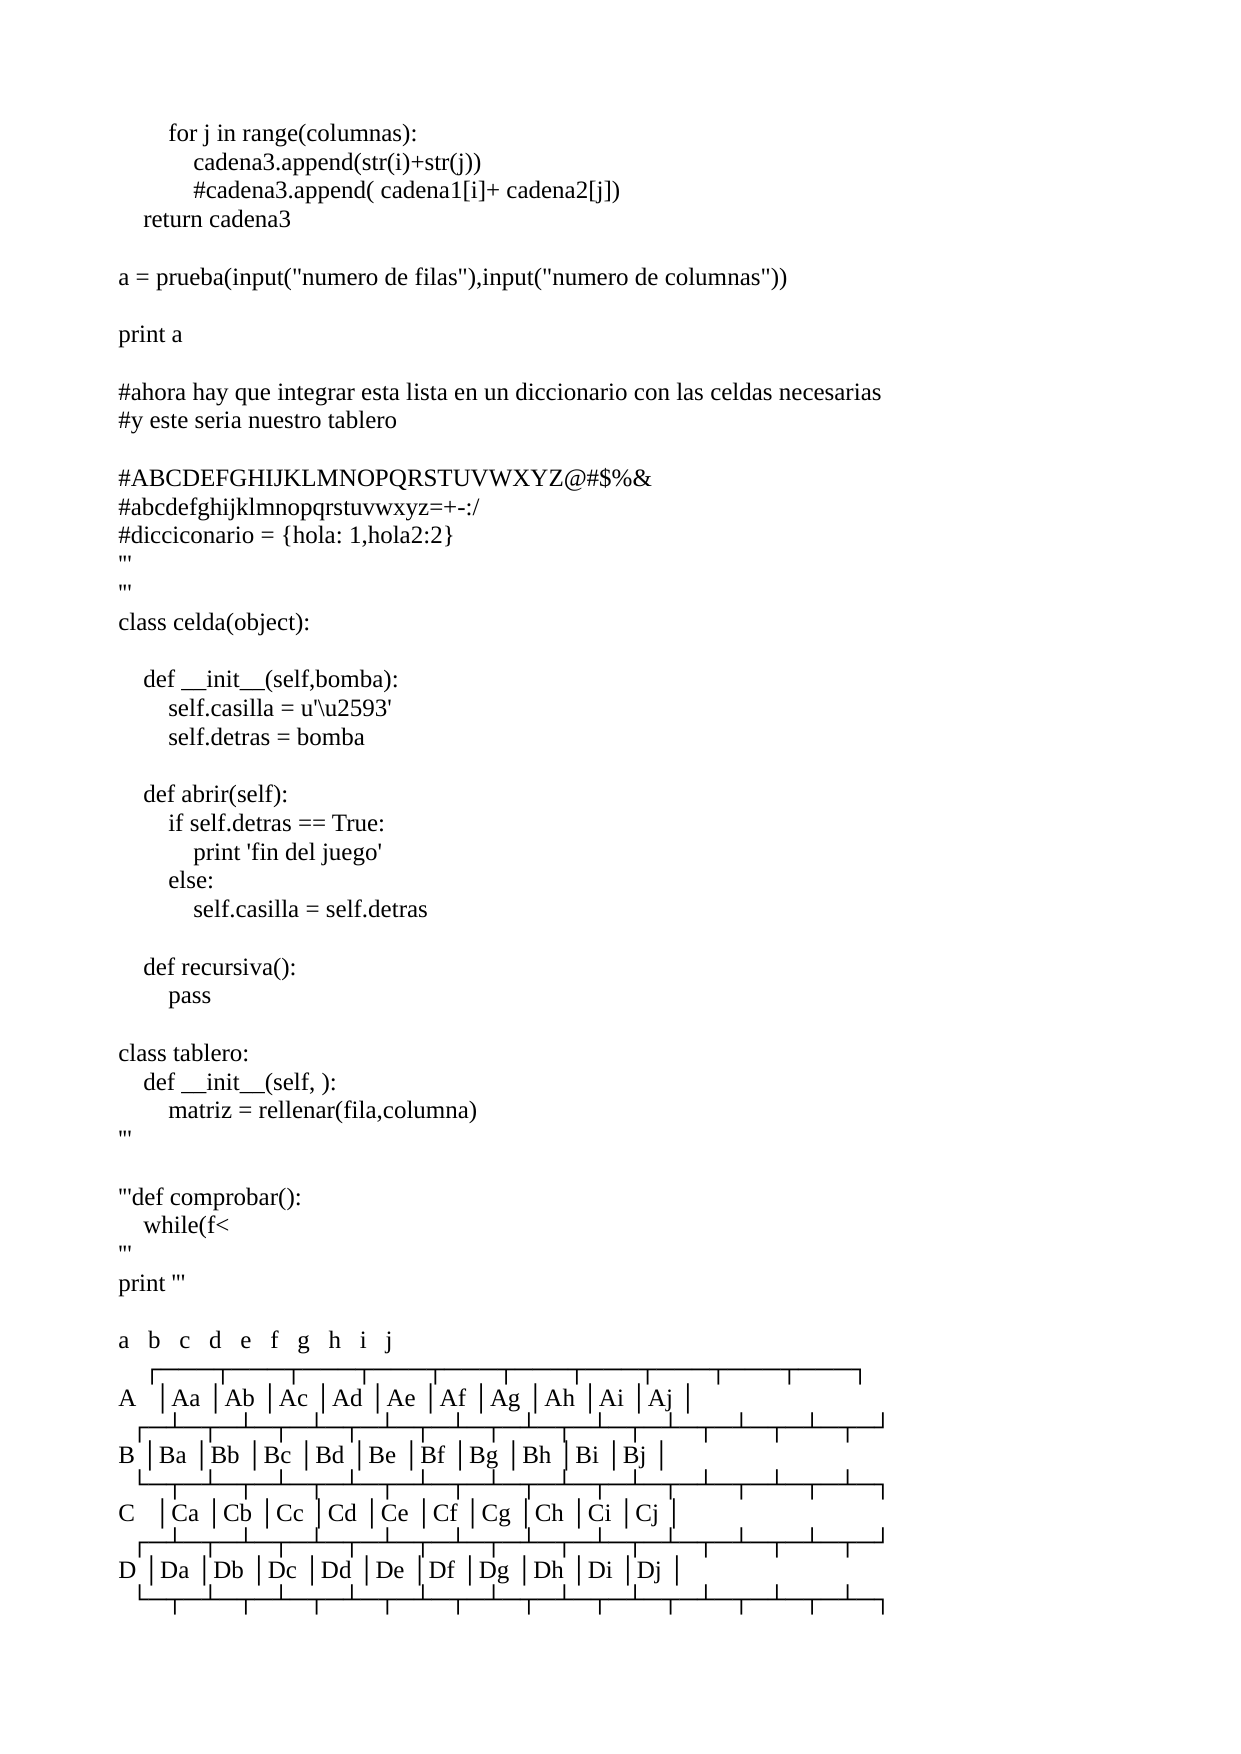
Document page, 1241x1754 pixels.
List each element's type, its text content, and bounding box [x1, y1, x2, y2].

text └─┬─┴─┬─┴─┬─┴─┬─┴─┬─┴─┬─┴─┬─┴─┬─┴─┬─┴─┬─┴─┐ [211, 1469, 280, 1484]
text ┌─┴─┬─┴─┬─┴─┬─┴─┬─┴─┬─┴─┬─┴─┬─┴─┬─┴─┬─┴─┬─┘ [247, 1412, 315, 1427]
text A │Aa │Ab │Ac │Ad │Ae │Af │Ag │Ah │Ai │Aj │ [482, 1383, 534, 1412]
text D │Da │Db │Dc │Dd │De │Df │Dg │Dh │Di │Dj │ [313, 1556, 365, 1584]
text while(f< [118, 1211, 1122, 1239]
text └─┬─┴─┬─┴─┬─┴─┬─┴─┬─┴─┬─┴─┬─┴─┬─┴─┬─┴─┬─┴─┐ [388, 1485, 457, 1498]
text #ahora hay que integrar esta lista en un diccionario con las celdas necesarias [118, 377, 1122, 406]
text └─┬─┴─┬─┴─┬─┴─┬─┴─┬─┴─┬─┴─┬─┴─┬─┴─┬─┴─┬─┴─┐ [848, 1469, 1122, 1498]
text D │Da │Db │Dc │Dd │De │Df │Dg │Dh │Di │Dj │ [367, 1556, 418, 1584]
text └─┬─┴─┬─┴─┬─┴─┬─┴─┬─┴─┬─┴─┬─┴─┬─┴─┬─┴─┬─┴─┐ [601, 1485, 669, 1498]
text ┌─┴─┬─┴─┬─┴─┬─┴─┬─┴─┬─┴─┬─┴─┬─┴─┬─┴─┬─┴─┬─┘ [742, 1527, 811, 1542]
text #abcdefghijklmnopqrstuvwxyz=+-:/ [118, 492, 1122, 521]
text def __init__(self, ): [118, 1067, 1122, 1096]
text ┌───┬───┬───┬───┬───┬───┬───┬───┬───┬───┐ [118, 1354, 1122, 1383]
text C │Ca │Cb │Cc │Cd │Ce │Cf │Cg │Ch │Ci │Cj │ [527, 1498, 578, 1527]
text ┌─┴─┬─┴─┬─┴─┬─┴─┬─┴─┬─┴─┬─┴─┬─┴─┬─┴─┬─┴─┬─┘ [813, 1412, 882, 1427]
text ┌─┴─┬─┴─┬─┴─┬─┴─┬─┴─┬─┴─┬─┴─┬─┴─┬─┴─┬─┴─┬─┘ [848, 1412, 1122, 1441]
text a = prueba(input("numero de filas"),input("numero de columnas")) [118, 262, 1122, 291]
text ┌─┴─┬─┴─┬─┴─┬─┴─┬─┴─┬─┴─┬─┴─┬─┴─┬─┴─┬─┴─┬─┘ [140, 1543, 209, 1556]
text D │Da │Db │Dc │Dd │De │Df │Dg │Dh │Di │Dj │ [525, 1556, 578, 1584]
text def recursiva(): [118, 952, 1122, 981]
text C │Ca │Cb │Cc │Cd │Ce │Cf │Cg │Ch │Ci │Cj │ [473, 1498, 525, 1527]
text #dicciconario = {hola: 1,hola2:2} [118, 521, 1122, 549]
text ┌─┴─┬─┴─┬─┴─┬─┴─┬─┴─┬─┴─┬─┴─┬─┴─┬─┴─┬─┴─┬─┘ [353, 1543, 422, 1556]
text └─┬─┴─┬─┴─┬─┴─┬─┴─┬─┴─┬─┴─┬─┴─┬─┴─┬─┴─┬─┴─┐ [636, 1584, 705, 1599]
text A │Aa │Ab │Ac │Ad │Ae │Af │Ag │Ah │Ai │Aj │ [431, 1383, 480, 1412]
text └─┬─┴─┬─┴─┬─┴─┬─┴─┬─┴─┬─┴─┬─┴─┬─┴─┬─┴─┬─┴─┐ [778, 1469, 846, 1484]
text ┌─┴─┬─┴─┬─┴─┬─┴─┬─┴─┬─┴─┬─┴─┬─┴─┬─┴─┬─┴─┬─┘ [282, 1428, 351, 1441]
text └─┬─┴─┬─┴─┬─┴─┬─┴─┬─┴─┬─┴─┬─┴─┬─┴─┬─┴─┬─┴─┐ [494, 1584, 563, 1599]
text '''def comprobar(): [118, 1182, 1122, 1211]
text B │Ba │Bb │Bc │Bd │Be │Bf │Bg │Bh │Bi │Bj │ [118, 1441, 149, 1469]
text └─┬─┴─┬─┴─┬─┴─┬─┴─┬─┴─┬─┴─┬─┴─┬─┴─┬─┴─┬─┴─┐ [317, 1600, 386, 1613]
text ┌─┴─┬─┴─┬─┴─┬─┴─┬─┴─┬─┴─┬─┴─┬─┴─┬─┴─┬─┴─┬─┘ [565, 1543, 634, 1556]
text B │Ba │Bb │Bc │Bd │Be │Bf │Bg │Bh │Bi │Bj │ [615, 1441, 660, 1469]
text └─┬─┴─┬─┴─┬─┴─┬─┴─┬─┴─┬─┴─┬─┴─┬─┴─┬─┴─┬─┴─┐ [282, 1584, 351, 1599]
text D │Da │Db │Dc │Dd │De │Df │Dg │Dh │Di │Dj │ [420, 1556, 469, 1584]
text └─┬─┴─┬─┴─┬─┴─┬─┴─┬─┴─┬─┴─┬─┴─┬─┴─┬─┴─┬─┴─┐ [176, 1600, 245, 1613]
text ''' [118, 1239, 1122, 1268]
text └─┬─┴─┬─┴─┬─┴─┬─┴─┬─┴─┬─┴─┬─┴─┬─┴─┬─┴─┬─┴─┐ [459, 1600, 528, 1613]
text ┌─┴─┬─┴─┬─┴─┬─┴─┬─┴─┬─┴─┬─┴─┬─┴─┬─┴─┬─┴─┬─┘ [424, 1543, 492, 1556]
text A │Aa │Ab │Ac │Ad │Ae │Af │Ag │Ah │Ai │Aj │ [591, 1383, 638, 1412]
text └─┬─┴─┬─┴─┬─┴─┬─┴─┬─┴─┬─┴─┬─┴─┬─┴─┬─┴─┬─┴─┐ [424, 1469, 492, 1484]
text └─┬─┴─┬─┴─┬─┴─┬─┴─┬─┴─┬─┴─┬─┴─┬─┴─┬─┴─┬─┴─┐ [530, 1485, 599, 1498]
text C │Ca │Cb │Cc │Cd │Ce │Cf │Cg │Ch │Ci │Cj │ [425, 1498, 471, 1527]
text └─┬─┴─┬─┴─┬─┴─┬─┴─┬─┴─┬─┴─┬─┴─┬─┴─┬─┴─┬─┴─┐ [565, 1469, 634, 1484]
text ┌─┴─┬─┴─┬─┴─┬─┴─┬─┴─┬─┴─┬─┴─┬─┴─┬─┴─┬─┴─┬─┘ [601, 1412, 669, 1427]
text ┌─┴─┬─┴─┬─┴─┬─┴─┬─┴─┬─┴─┬─┴─┬─┴─┬─┴─┬─┴─┬─┘ [636, 1428, 705, 1441]
text ┌─┴─┬─┴─┬─┴─┬─┴─┬─┴─┬─┴─┬─┴─┬─┴─┬─┴─┬─┴─┬─┘ [636, 1543, 705, 1556]
text └─┬─┴─┬─┴─┬─┴─┬─┴─┬─┴─┬─┴─┬─┴─┬─┴─┬─┴─┬─┴─┐ [317, 1485, 386, 1498]
text └─┬─┴─┬─┴─┬─┴─┬─┴─┬─┴─┬─┴─┬─┴─┬─┴─┬─┴─┬─┴─┐ [742, 1485, 811, 1498]
text └─┬─┴─┬─┴─┬─┴─┬─┴─┬─┴─┬─┴─┬─┴─┬─┴─┬─┴─┬─┴─┐ [424, 1584, 492, 1599]
text print a [118, 319, 1122, 348]
text ''' [118, 1124, 1122, 1153]
text ┌─┴─┬─┴─┬─┴─┬─┴─┬─┴─┬─┴─┬─┴─┬─┴─┬─┴─┬─┴─┬─┘ [353, 1428, 422, 1441]
text class celda(object): [118, 607, 1122, 636]
text ┌─┴─┬─┴─┬─┴─┬─┴─┬─┴─┬─┴─┬─┴─┬─┴─┬─┴─┬─┴─┬─┘ [813, 1527, 882, 1542]
text A │Aa │Ab │Ac │Ad │Ae │Af │Ag │Ah │Ai │Aj │ [271, 1383, 322, 1412]
text └─┬─┴─┬─┴─┬─┴─┬─┴─┬─┴─┬─┴─┬─┴─┬─┴─┬─┴─┬─┴─┐ [601, 1600, 669, 1613]
text ┌─┴─┬─┴─┬─┴─┬─┴─┬─┴─┬─┴─┬─┴─┬─┴─┬─┴─┬─┴─┬─┘ [140, 1428, 209, 1441]
text ┌─┴─┬─┴─┬─┴─┬─┴─┬─┴─┬─┴─┬─┴─┬─┴─┬─┴─┬─┴─┬─┘ [530, 1412, 599, 1427]
text #y este seria nuestro tablero [118, 406, 1122, 434]
text B │Ba │Bb │Bc │Bd │Be │Bf │Bg │Bh │Bi │Bj │ [255, 1441, 305, 1469]
text ┌─┴─┬─┴─┬─┴─┬─┴─┬─┴─┬─┴─┬─┴─┬─┴─┬─┴─┬─┴─┬─┘ [176, 1527, 245, 1542]
text A │Aa │Ab │Ac │Ad │Ae │Af │Ag │Ah │Ai │Aj │ [689, 1383, 1122, 1412]
text ┌─┴─┬─┴─┬─┴─┬─┴─┬─┴─┬─┴─┬─┴─┬─┴─┬─┴─┬─┴─┬─┘ [494, 1543, 563, 1556]
text matriz = rellenar(fila,columna) [118, 1096, 1122, 1124]
text if self.detras == True: [118, 808, 1122, 837]
text └─┬─┴─┬─┴─┬─┴─┬─┴─┬─┴─┬─┴─┬─┴─┬─┴─┬─┴─┬─┴─┐ [118, 1469, 174, 1498]
text └─┬─┴─┬─┴─┬─┴─┬─┴─┬─┴─┬─┴─┬─┴─┬─┴─┬─┴─┬─┴─┐ [494, 1469, 563, 1484]
text ┌─┴─┬─┴─┬─┴─┬─┴─┬─┴─┬─┴─┬─┴─┬─┴─┬─┴─┬─┴─┬─┘ [848, 1527, 1122, 1556]
text └─┬─┴─┬─┴─┬─┴─┬─┴─┬─┴─┬─┴─┬─┴─┬─┴─┬─┴─┬─┴─┐ [118, 1584, 174, 1613]
text ┌─┴─┬─┴─┬─┴─┬─┴─┬─┴─┬─┴─┬─┴─┬─┴─┬─┴─┬─┴─┬─┘ [176, 1412, 245, 1427]
text def __init__(self,bomba): [118, 664, 1122, 693]
text ┌─┴─┬─┴─┬─┴─┬─┴─┬─┴─┬─┴─┬─┴─┬─┴─┬─┴─┬─┴─┬─┘ [459, 1527, 528, 1542]
text └─┬─┴─┬─┴─┬─┴─┬─┴─┬─┴─┬─┴─┬─┴─┬─┴─┬─┴─┬─┴─┐ [671, 1485, 740, 1498]
text B │Ba │Bb │Bc │Bd │Be │Bf │Bg │Bh │Bi │Bj │ [567, 1441, 613, 1469]
text └─┬─┴─┬─┴─┬─┴─┬─┴─┬─┴─┬─┴─┬─┴─┬─┴─┬─┴─┬─┴─┐ [247, 1600, 315, 1613]
text ┌─┴─┬─┴─┬─┴─┬─┴─┬─┴─┬─┴─┬─┴─┬─┴─┬─┴─┬─┴─┬─┘ [211, 1428, 280, 1441]
text print ''' [118, 1268, 1122, 1297]
text ┌─┴─┬─┴─┬─┴─┬─┴─┬─┴─┬─┴─┬─┴─┬─┴─┬─┴─┬─┴─┬─┘ [565, 1428, 634, 1441]
text ┌─┴─┬─┴─┬─┴─┬─┴─┬─┴─┬─┴─┬─┴─┬─┴─┬─┴─┬─┴─┬─┘ [424, 1428, 492, 1441]
text ┌─┴─┬─┴─┬─┴─┬─┴─┬─┴─┬─┴─┬─┴─┬─┴─┬─┴─┬─┴─┬─┘ [317, 1412, 386, 1427]
text A │Aa │Ab │Ac │Ad │Ae │Af │Ag │Ah │Ai │Aj │ [378, 1383, 429, 1412]
text class tablero: [118, 1038, 1122, 1067]
text └─┬─┴─┬─┴─┬─┴─┬─┴─┬─┴─┬─┴─┬─┴─┬─┴─┬─┴─┬─┴─┐ [211, 1584, 280, 1599]
text cadena3.append(str(i)+str(j)) [118, 147, 1122, 176]
text └─┬─┴─┬─┴─┬─┴─┬─┴─┬─┴─┬─┴─┬─┴─┬─┴─┬─┴─┬─┴─┐ [636, 1469, 705, 1484]
text D │Da │Db │Dc │Dd │De │Df │Dg │Dh │Di │Dj │ [260, 1556, 311, 1584]
text ┌─┴─┬─┴─┬─┴─┬─┴─┬─┴─┬─┴─┬─┴─┬─┴─┬─┴─┬─┴─┬─┘ [247, 1527, 315, 1542]
text self.casilla = u'\u2593' [118, 693, 1122, 722]
text D │Da │Db │Dc │Dd │De │Df │Dg │Dh │Di │Dj │ [580, 1556, 627, 1584]
text └─┬─┴─┬─┴─┬─┴─┬─┴─┬─┴─┬─┴─┬─┴─┬─┴─┬─┴─┬─┴─┐ [530, 1600, 599, 1613]
text └─┬─┴─┬─┴─┬─┴─┬─┴─┬─┴─┬─┴─┬─┴─┬─┴─┬─┴─┬─┴─┐ [353, 1584, 422, 1599]
text a b c d e f g h i j [118, 1326, 1122, 1354]
text └─┬─┴─┬─┴─┬─┴─┬─┴─┬─┴─┬─┴─┬─┴─┬─┴─┬─┴─┬─┴─┐ [742, 1600, 811, 1613]
text └─┬─┴─┬─┴─┬─┴─┬─┴─┬─┴─┬─┴─┬─┴─┬─┴─┬─┴─┬─┴─┐ [565, 1584, 634, 1599]
text B │Ba │Bb │Bc │Bd │Be │Bf │Bg │Bh │Bi │Bj │ [514, 1441, 565, 1469]
text ┌─┴─┬─┴─┬─┴─┬─┴─┬─┴─┬─┴─┬─┴─┬─┴─┬─┴─┬─┴─┬─┘ [118, 1527, 174, 1556]
text └─┬─┴─┬─┴─┬─┴─┬─┴─┬─┴─┬─┴─┬─┴─┬─┴─┬─┴─┬─┴─┐ [813, 1600, 882, 1613]
text C │Ca │Cb │Cc │Cd │Ce │Cf │Cg │Ch │Ci │Cj │ [373, 1498, 423, 1527]
text └─┬─┴─┬─┴─┬─┴─┬─┴─┬─┴─┬─┴─┬─┴─┬─┴─┬─┴─┬─┴─┐ [813, 1485, 882, 1498]
text B │Ba │Bb │Bc │Bd │Be │Bf │Bg │Bh │Bi │Bj │ [662, 1441, 1122, 1469]
text A │Aa │Ab │Ac │Ad │Ae │Af │Ag │Ah │Ai │Aj │ [324, 1383, 376, 1412]
text A │Aa │Ab │Ac │Ad │Ae │Af │Ag │Ah │Ai │Aj │ [536, 1383, 589, 1412]
text ┌─┴─┬─┴─┬─┴─┬─┴─┬─┴─┬─┴─┬─┴─┬─┴─┬─┴─┬─┴─┬─┘ [778, 1543, 846, 1556]
text A │Aa │Ab │Ac │Ad │Ae │Af │Ag │Ah │Ai │Aj │ [118, 1383, 161, 1412]
text ┌─┴─┬─┴─┬─┴─┬─┴─┬─┴─┬─┴─┬─┴─┬─┴─┬─┴─┬─┴─┬─┘ [459, 1412, 528, 1427]
text pass [118, 981, 1122, 1009]
text self.casilla = self.detras [118, 894, 1122, 923]
text A │Aa │Ab │Ac │Ad │Ae │Af │Ag │Ah │Ai │Aj │ [640, 1383, 687, 1412]
text ┌─┴─┬─┴─┬─┴─┬─┴─┬─┴─┬─┴─┬─┴─┬─┴─┬─┴─┬─┴─┬─┘ [778, 1428, 846, 1441]
text └─┬─┴─┬─┴─┬─┴─┬─┴─┬─┴─┬─┴─┬─┴─┬─┴─┬─┴─┬─┴─┐ [778, 1584, 846, 1599]
text ┌─┴─┬─┴─┬─┴─┬─┴─┬─┴─┬─┴─┬─┴─┬─┴─┬─┴─┬─┴─┬─┘ [317, 1527, 386, 1542]
text ┌─┴─┬─┴─┬─┴─┬─┴─┬─┴─┬─┴─┬─┴─┬─┴─┬─┴─┬─┴─┬─┘ [211, 1543, 280, 1556]
text └─┬─┴─┬─┴─┬─┴─┬─┴─┬─┴─┬─┴─┬─┴─┬─┴─┬─┴─┬─┴─┐ [176, 1485, 245, 1498]
text └─┬─┴─┬─┴─┬─┴─┬─┴─┬─┴─┬─┴─┬─┴─┬─┴─┬─┴─┬─┴─┐ [707, 1584, 776, 1599]
text D │Da │Db │Dc │Dd │De │Df │Dg │Dh │Di │Dj │ [152, 1556, 203, 1584]
text ┌─┴─┬─┴─┬─┴─┬─┴─┬─┴─┬─┴─┬─┴─┬─┴─┬─┴─┬─┴─┬─┘ [742, 1412, 811, 1427]
text ┌─┴─┬─┴─┬─┴─┬─┴─┬─┴─┬─┴─┬─┴─┬─┴─┬─┴─┬─┴─┬─┘ [671, 1412, 740, 1427]
text else: [118, 866, 1122, 894]
text C │Ca │Cb │Cc │Cd │Ce │Cf │Cg │Ch │Ci │Cj │ [163, 1498, 213, 1527]
text return cadena3 [118, 204, 1122, 233]
text ┌─┴─┬─┴─┬─┴─┬─┴─┬─┴─┬─┴─┬─┴─┬─┴─┬─┴─┬─┴─┬─┘ [707, 1428, 776, 1441]
text D │Da │Db │Dc │Dd │De │Df │Dg │Dh │Di │Dj │ [678, 1556, 1122, 1584]
text B │Ba │Bb │Bc │Bd │Be │Bf │Bg │Bh │Bi │Bj │ [461, 1441, 512, 1469]
text └─┬─┴─┬─┴─┬─┴─┬─┴─┬─┴─┬─┴─┬─┴─┬─┴─┬─┴─┬─┴─┐ [671, 1600, 740, 1613]
text self.detras = bomba [118, 722, 1122, 751]
text D │Da │Db │Dc │Dd │De │Df │Dg │Dh │Di │Dj │ [629, 1556, 676, 1584]
text D │Da │Db │Dc │Dd │De │Df │Dg │Dh │Di │Dj │ [471, 1556, 523, 1584]
text B │Ba │Bb │Bc │Bd │Be │Bf │Bg │Bh │Bi │Bj │ [151, 1441, 200, 1469]
text C │Ca │Cb │Cc │Cd │Ce │Cf │Cg │Ch │Ci │Cj │ [118, 1498, 161, 1527]
text C │Ca │Cb │Cc │Cd │Ce │Cf │Cg │Ch │Ci │Cj │ [215, 1498, 266, 1527]
text ┌─┴─┬─┴─┬─┴─┬─┴─┬─┴─┬─┴─┬─┴─┬─┴─┬─┴─┬─┴─┬─┘ [671, 1527, 740, 1542]
text └─┬─┴─┬─┴─┬─┴─┬─┴─┬─┴─┬─┴─┬─┴─┬─┴─┬─┴─┬─┴─┐ [282, 1469, 351, 1484]
text ┌─┴─┬─┴─┬─┴─┬─┴─┬─┴─┬─┴─┬─┴─┬─┴─┬─┴─┬─┴─┬─┘ [601, 1527, 669, 1542]
text └─┬─┴─┬─┴─┬─┴─┬─┴─┬─┴─┬─┴─┬─┴─┬─┴─┬─┴─┬─┴─┐ [848, 1584, 1122, 1613]
text ┌─┴─┬─┴─┬─┴─┬─┴─┬─┴─┬─┴─┬─┴─┬─┴─┬─┴─┬─┴─┬─┘ [118, 1412, 174, 1441]
text └─┬─┴─┬─┴─┬─┴─┬─┴─┬─┴─┬─┴─┬─┴─┬─┴─┬─┴─┬─┴─┐ [247, 1485, 315, 1498]
text D │Da │Db │Dc │Dd │De │Df │Dg │Dh │Di │Dj │ [205, 1556, 258, 1584]
text C │Ca │Cb │Cc │Cd │Ce │Cf │Cg │Ch │Ci │Cj │ [580, 1498, 625, 1527]
text A │Aa │Ab │Ac │Ad │Ae │Af │Ag │Ah │Ai │Aj │ [163, 1383, 214, 1412]
text └─┬─┴─┬─┴─┬─┴─┬─┴─┬─┴─┬─┴─┬─┴─┬─┴─┬─┴─┬─┴─┐ [140, 1584, 209, 1599]
text C │Ca │Cb │Cc │Cd │Ce │Cf │Cg │Ch │Ci │Cj │ [675, 1498, 1122, 1527]
text C │Ca │Cb │Cc │Cd │Ce │Cf │Cg │Ch │Ci │Cj │ [320, 1498, 371, 1527]
text #cadena3.append( cadena1[i]+ cadena2[j]) [118, 176, 1122, 204]
text C │Ca │Cb │Cc │Cd │Ce │Cf │Cg │Ch │Ci │Cj │ [268, 1498, 318, 1527]
text ┌─┴─┬─┴─┬─┴─┬─┴─┬─┴─┬─┴─┬─┴─┬─┴─┬─┴─┬─┴─┬─┘ [494, 1428, 563, 1441]
text print 'fin del juego' [118, 837, 1122, 866]
text B │Ba │Bb │Bc │Bd │Be │Bf │Bg │Bh │Bi │Bj │ [412, 1441, 459, 1469]
text def abrir(self): [118, 779, 1122, 808]
text ''' [118, 578, 1122, 607]
text B │Ba │Bb │Bc │Bd │Be │Bf │Bg │Bh │Bi │Bj │ [360, 1441, 410, 1469]
text for j in range(columnas): [118, 118, 1122, 147]
text ┌─┴─┬─┴─┬─┴─┬─┴─┬─┴─┬─┴─┬─┴─┬─┴─┬─┴─┬─┴─┬─┘ [707, 1543, 776, 1556]
text └─┬─┴─┬─┴─┬─┴─┬─┴─┬─┴─┬─┴─┬─┴─┬─┴─┬─┴─┬─┴─┐ [707, 1469, 776, 1484]
text └─┬─┴─┬─┴─┬─┴─┬─┴─┬─┴─┬─┴─┬─┴─┬─┴─┬─┴─┬─┴─┐ [459, 1485, 528, 1498]
text └─┬─┴─┬─┴─┬─┴─┬─┴─┬─┴─┬─┴─┬─┴─┬─┴─┬─┴─┬─┴─┐ [388, 1600, 457, 1613]
text D │Da │Db │Dc │Dd │De │Df │Dg │Dh │Di │Dj │ [118, 1556, 150, 1584]
text B │Ba │Bb │Bc │Bd │Be │Bf │Bg │Bh │Bi │Bj │ [202, 1441, 253, 1469]
text ┌─┴─┬─┴─┬─┴─┬─┴─┬─┴─┬─┴─┬─┴─┬─┴─┬─┴─┬─┴─┬─┘ [388, 1527, 457, 1542]
text └─┬─┴─┬─┴─┬─┴─┬─┴─┬─┴─┬─┴─┬─┴─┬─┴─┬─┴─┬─┴─┐ [140, 1469, 209, 1484]
text ┌─┴─┬─┴─┬─┴─┬─┴─┬─┴─┬─┴─┬─┴─┬─┴─┬─┴─┬─┴─┬─┘ [282, 1543, 351, 1556]
text ┌─┴─┬─┴─┬─┴─┬─┴─┬─┴─┬─┴─┬─┴─┬─┴─┬─┴─┬─┴─┬─┘ [388, 1412, 457, 1427]
text ┌─┴─┬─┴─┬─┴─┬─┴─┬─┴─┬─┴─┬─┴─┬─┴─┬─┴─┬─┴─┬─┘ [530, 1527, 599, 1542]
text C │Ca │Cb │Cc │Cd │Ce │Cf │Cg │Ch │Ci │Cj │ [627, 1498, 673, 1527]
text ''' [118, 549, 1122, 578]
text A │Aa │Ab │Ac │Ad │Ae │Af │Ag │Ah │Ai │Aj │ [216, 1383, 269, 1412]
text └─┬─┴─┬─┴─┬─┴─┬─┴─┬─┴─┬─┴─┬─┴─┬─┴─┬─┴─┬─┴─┐ [353, 1469, 422, 1484]
text #ABCDEFGHIJKLMNOPQRSTUVWXYZ@#$%& [118, 463, 1122, 492]
text B │Ba │Bb │Bc │Bd │Be │Bf │Bg │Bh │Bi │Bj │ [307, 1441, 358, 1469]
